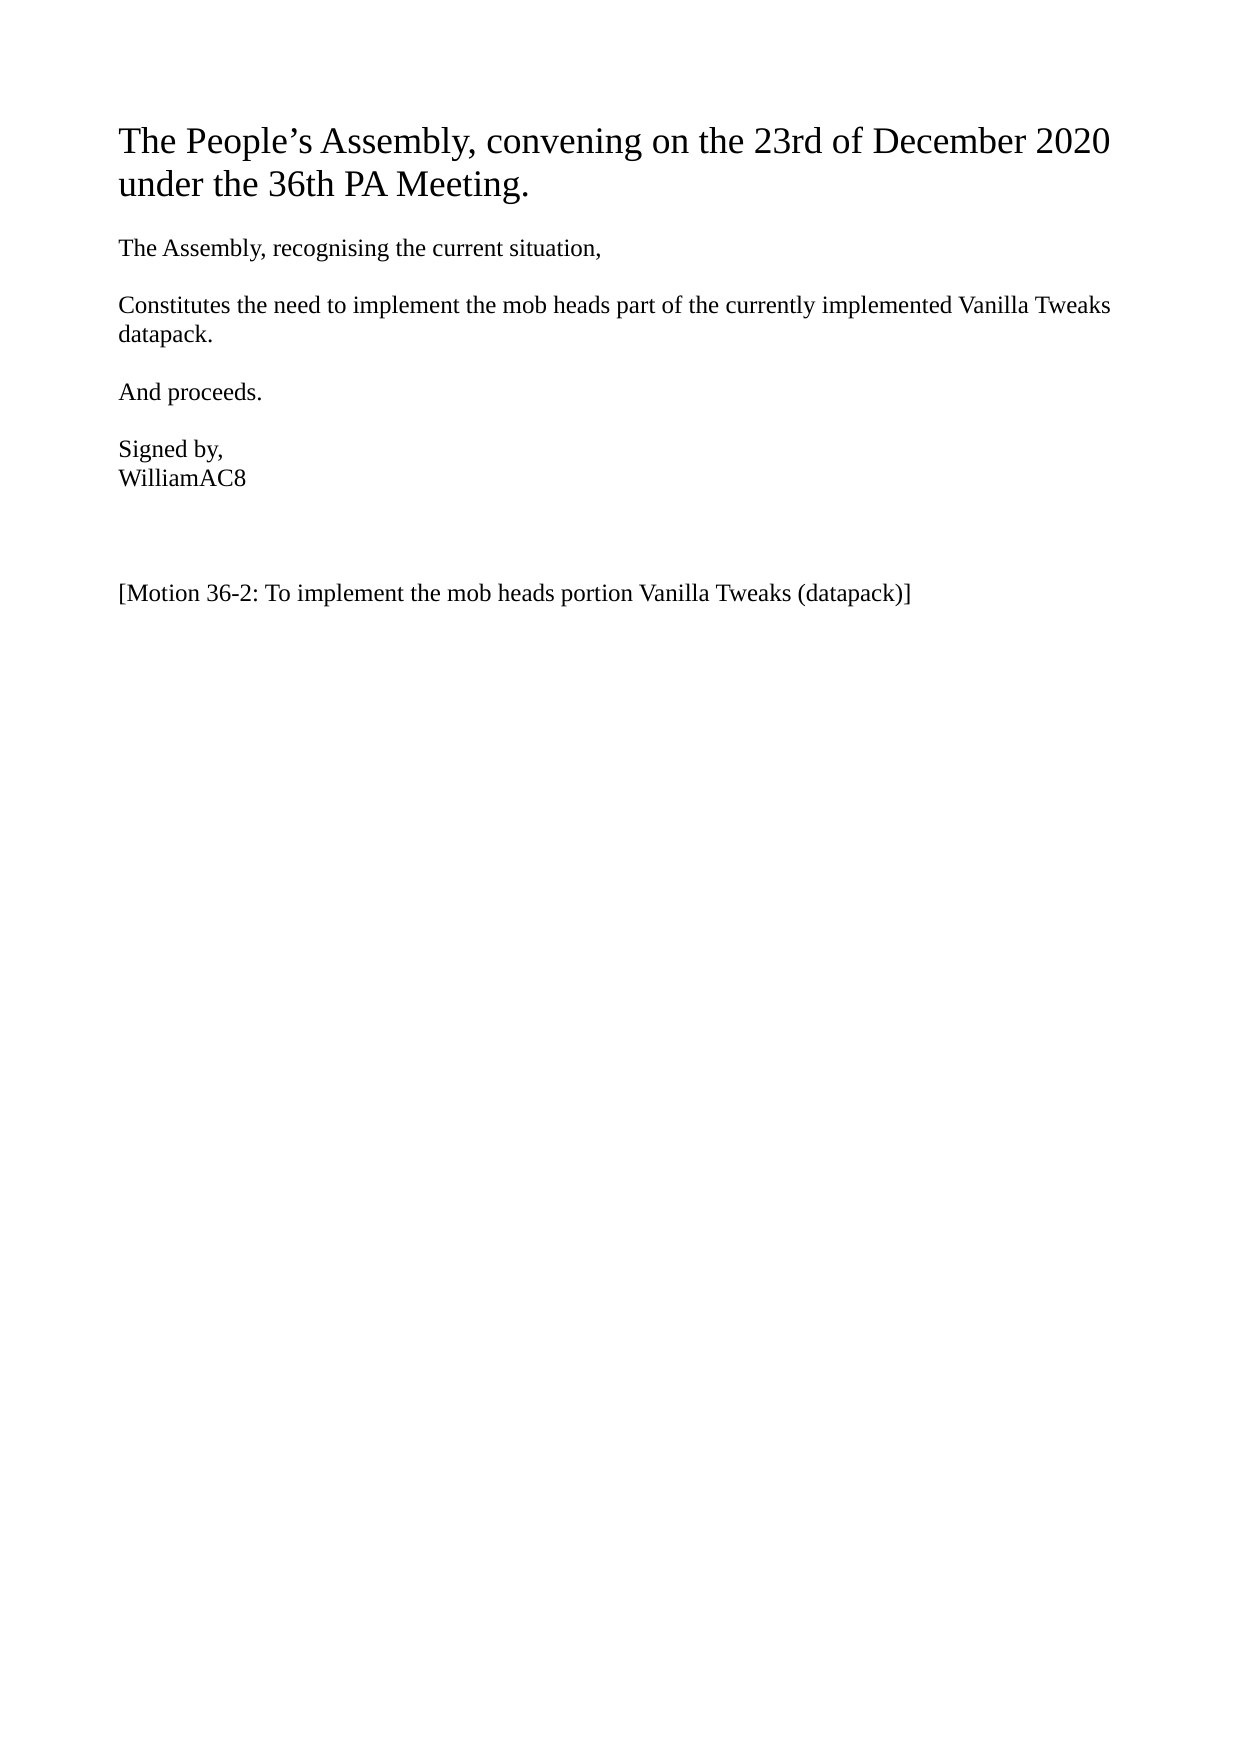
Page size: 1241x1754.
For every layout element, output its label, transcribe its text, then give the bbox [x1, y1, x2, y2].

text WilliamAC8 [118, 463, 1122, 492]
text The People’s Assembly, convening on the 23rd of December 2020 under the 36th PA Meeting. [118, 118, 1122, 204]
text Constitutes the need to implement the mob heads part of the currently implemented Vanilla Tweaks datapack. [118, 291, 1122, 348]
text Signed by, [118, 434, 1122, 463]
text The Assembly, recognising the current situation, [118, 233, 1122, 262]
text [Motion 36-2: To implement the mob heads portion Vanilla Tweaks (datapack)] [118, 578, 1122, 607]
text And proceeds. [118, 377, 1122, 406]
